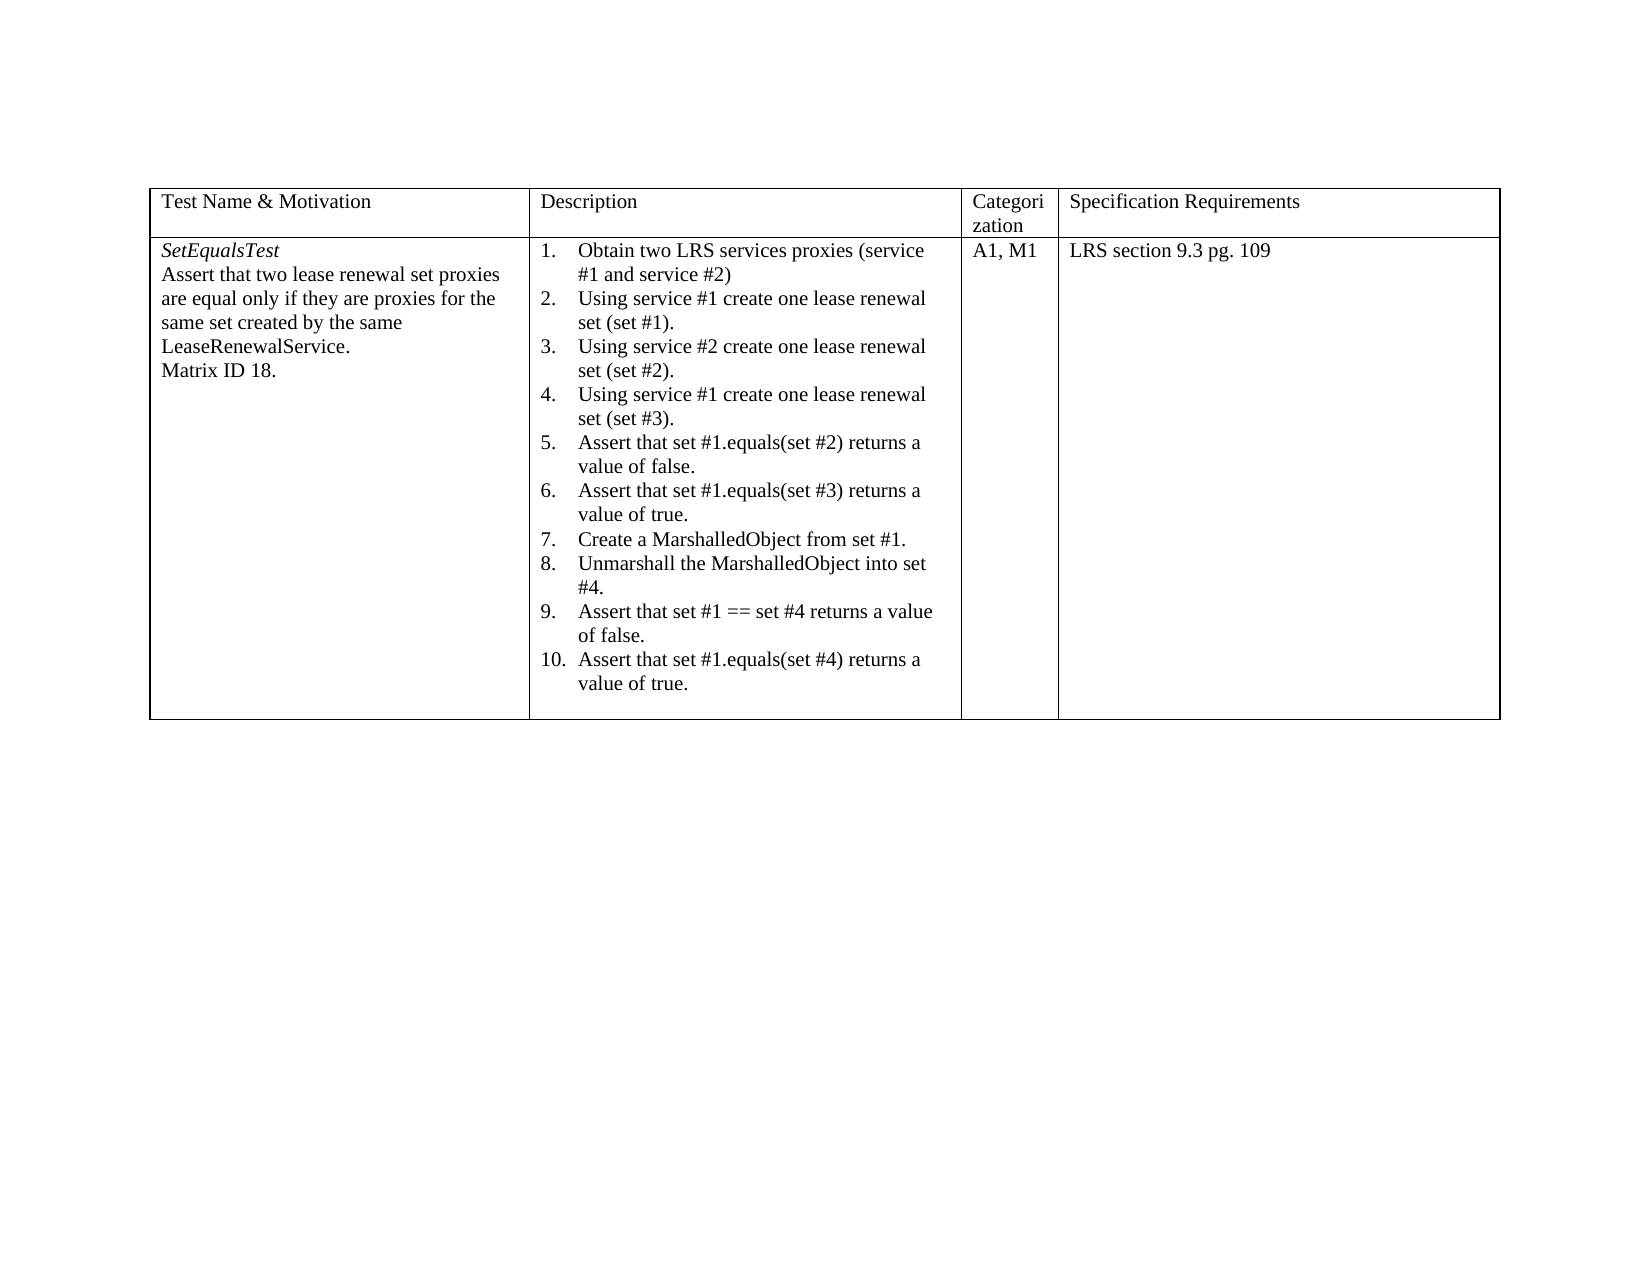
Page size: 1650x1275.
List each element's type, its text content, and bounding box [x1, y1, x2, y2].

table_cell Obtain two LRS services proxies (service #1 and service #2) Using service #1 create one lease renewal set (set #1). Using service #2 create one lease renewal set (set #2). Using service #1 create one lease renewal set (set #3). Assert that set #1.equals(set #2) returns a value of false. Assert that set #1.equals(set #3) returns a value of true. Create a MarshalledObject from set #1. Unmarshall the MarshalledObject into set #4. Assert that set #1 == set #4 returns a value of false. Assert that set #1.equals(set #4) returns a value of true. [530, 238, 961, 719]
table_cell LRS section 9.3 pg. 109 [1059, 238, 1499, 719]
table_header Specification Requirements [1059, 189, 1499, 237]
table_header Categorization [962, 189, 1058, 237]
table_header Description [530, 189, 961, 237]
table_header Test Name & Motivation [151, 189, 529, 237]
table_cell A1, M1 [962, 238, 1058, 719]
table_cell SetEqualsTest Assert that two lease renewal set proxies are equal only if they are proxies for the same set created by the same LeaseRenewalService. Matrix ID 18. [151, 238, 529, 719]
